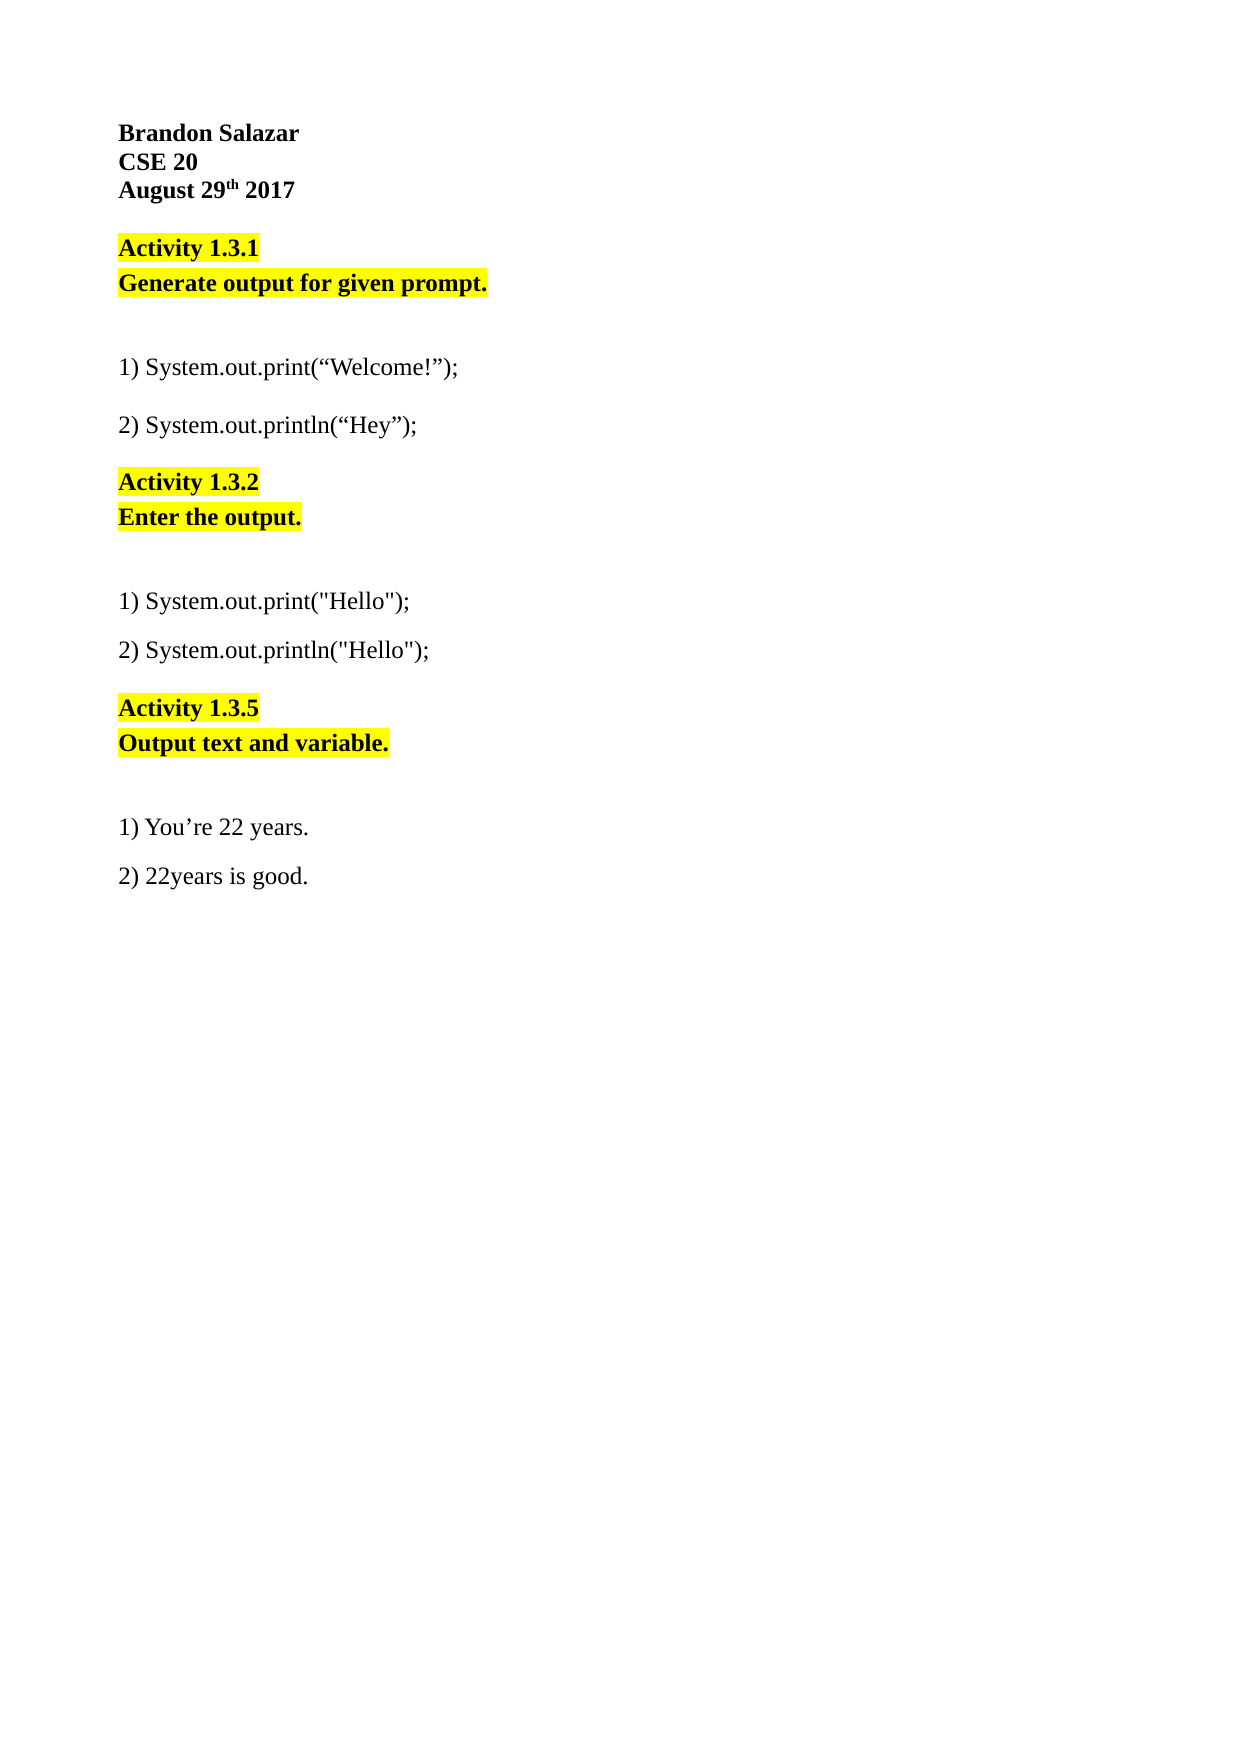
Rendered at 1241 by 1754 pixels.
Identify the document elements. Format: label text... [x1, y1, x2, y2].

subtitle Generate output for given prompt. [118, 268, 1122, 297]
text CSE 20 [118, 147, 1122, 176]
text August 29th 2017 [118, 176, 1122, 204]
text 1) System.out.print("Hello"); [118, 586, 1122, 615]
text Brandon Salazar [118, 118, 1122, 147]
text 2) System.out.println("Hello"); [118, 635, 1122, 664]
text Activity 1.3.2 [118, 467, 1122, 496]
text Activity 1.3.5 [118, 693, 1122, 722]
text 2) System.out.println(“Hey”); [118, 410, 1122, 438]
subtitle Output text and variable. [118, 728, 1122, 757]
text 1) System.out.print(“Welcome!”); [118, 352, 1122, 381]
text Activity 1.3.1 [118, 204, 1122, 262]
subtitle Enter the output. [118, 502, 1122, 531]
text 1) You’re 22 years. [118, 812, 1122, 841]
text 2) 22years is good. [118, 861, 1122, 890]
